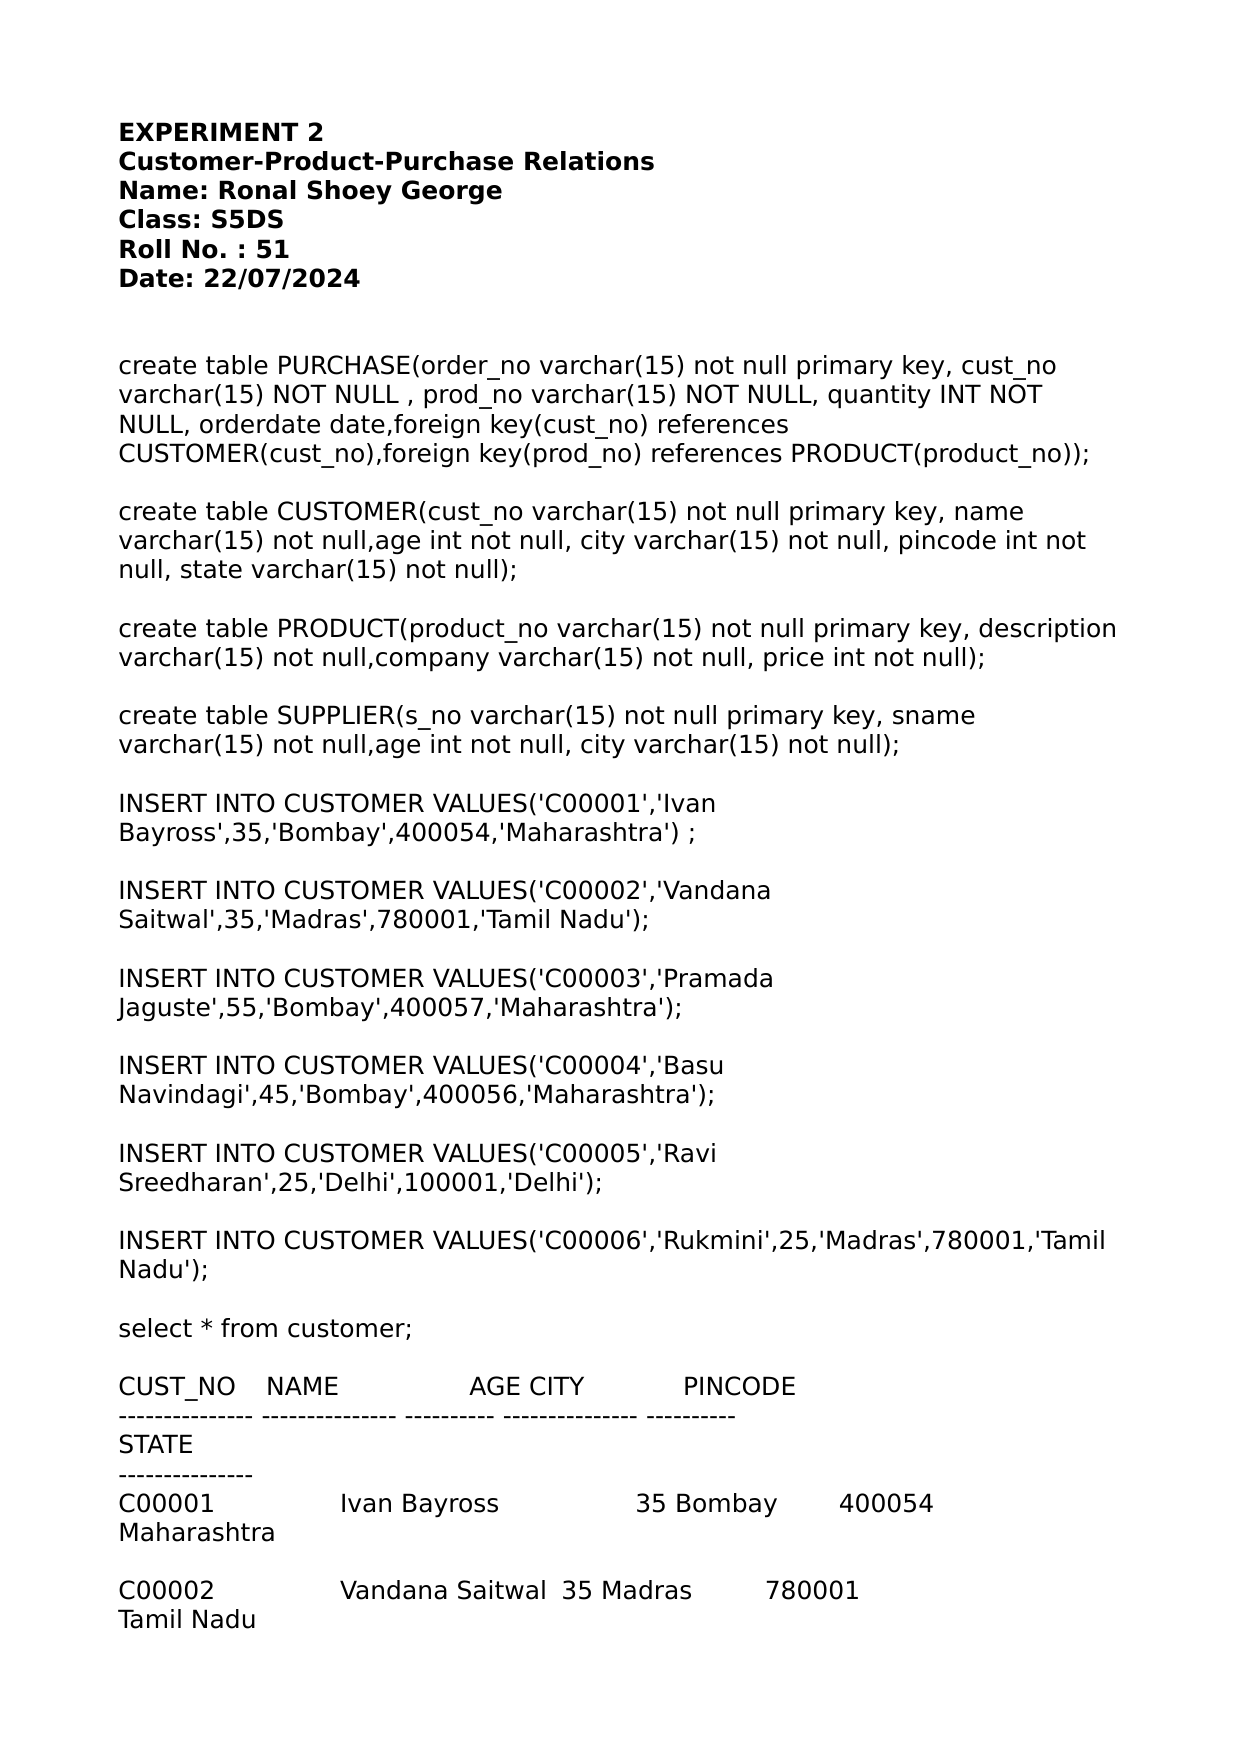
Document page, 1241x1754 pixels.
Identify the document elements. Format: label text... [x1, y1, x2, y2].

text Roll No. : 51 [118, 235, 1122, 264]
text Name: Ronal Shoey George [118, 176, 1122, 206]
text INSERT INTO CUSTOMER VALUES('C00006','Rukmini',25,'Madras',780001,'Tamil Nadu'); [118, 1226, 1122, 1285]
text C00002 Vandana Saitwal 35 Madras 780001 [118, 1576, 1122, 1606]
text C00001 Ivan Bayross 35 Bombay 400054 [118, 1489, 1122, 1518]
text INSERT INTO CUSTOMER VALUES('C00001','Ivan Bayross',35,'Bombay',400054,'Maharashtra') ; [118, 789, 1122, 847]
text STATE [118, 1431, 1122, 1460]
text create table SUPPLIER(s_no varchar(15) not null primary key, sname varchar(15) not null,age int not null, city varchar(15) not null); [118, 701, 1122, 760]
text EXPERIMENT 2 [118, 118, 1122, 147]
text create table CUSTOMER(cust_no varchar(15) not null primary key, name varchar(15) not null,age int not null, city varchar(15) not null, pincode int not null, state varchar(15) not null); [118, 497, 1122, 585]
text Maharashtra [118, 1518, 1122, 1547]
text CUST_NO NAME AGE CITY PINCODE [118, 1372, 1122, 1401]
text INSERT INTO CUSTOMER VALUES('C00002','Vandana Saitwal',35,'Madras',780001,'Tamil Nadu'); [118, 876, 1122, 935]
text select * from customer; [118, 1314, 1122, 1343]
text INSERT INTO CUSTOMER VALUES('C00005','Ravi Sreedharan',25,'Delhi',100001,'Delhi'); [118, 1139, 1122, 1197]
text INSERT INTO CUSTOMER VALUES('C00003','Pramada Jaguste',55,'Bombay',400057,'Maharashtra'); [118, 964, 1122, 1022]
text --------------- --------------- ---------- --------------- ---------- [118, 1401, 1122, 1431]
text Date: 22/07/2024 [118, 264, 1122, 293]
text create table PURCHASE(order_no varchar(15) not null primary key, cust_no varchar(15) NOT NULL , prod_no varchar(15) NOT NULL, quantity INT NOT NULL, orderdate date,foreign key(cust_no) references CUSTOMER(cust_no),foreign key(prod_no) references PRODUCT(product_no)); [118, 351, 1122, 468]
text Customer-Product-Purchase Relations [118, 147, 1122, 176]
text INSERT INTO CUSTOMER VALUES('C00004','Basu Navindagi',45,'Bombay',400056,'Maharashtra'); [118, 1051, 1122, 1110]
text Class: S5DS [118, 206, 1122, 235]
text Tamil Nadu [118, 1606, 1122, 1635]
text create table PRODUCT(product_no varchar(15) not null primary key, description varchar(15) not null,company varchar(15) not null, price int not null); [118, 614, 1122, 672]
text --------------- [118, 1460, 1122, 1489]
